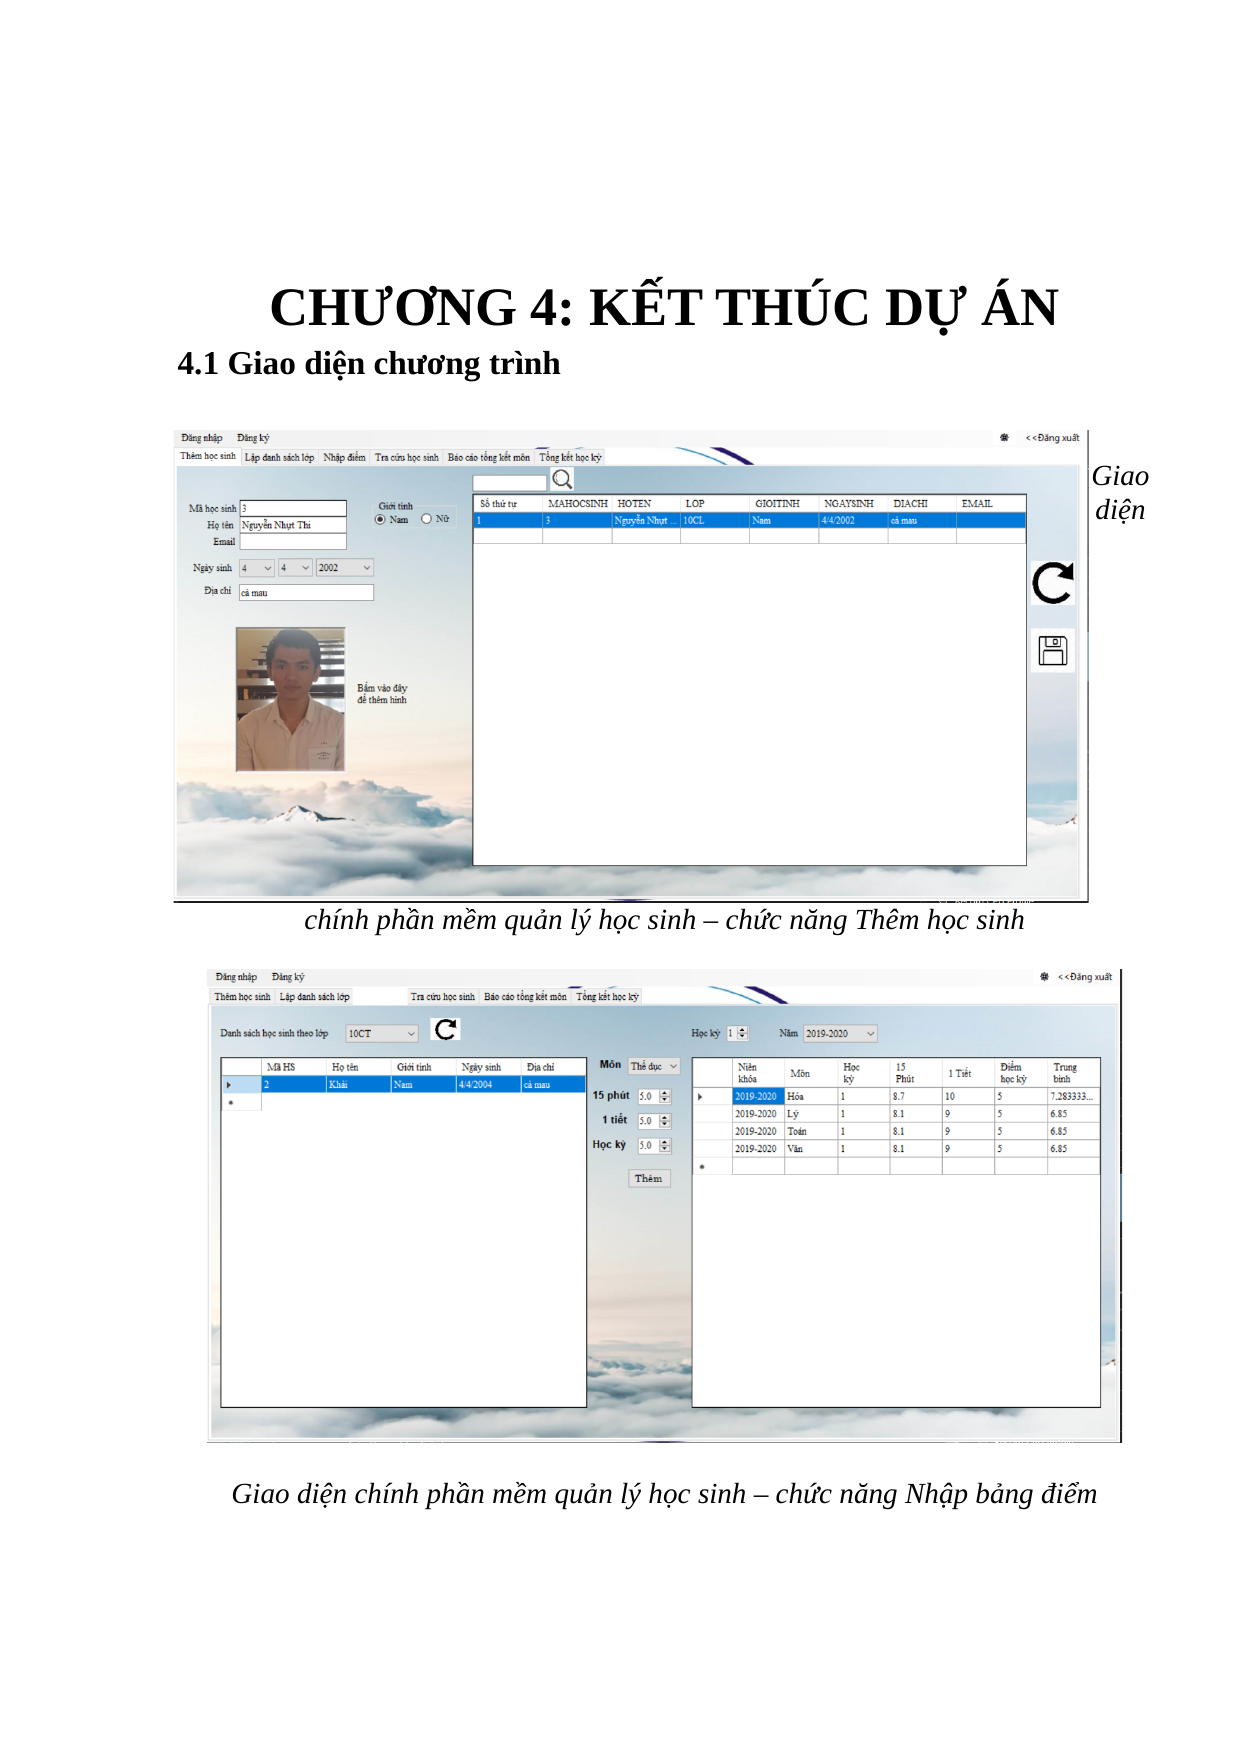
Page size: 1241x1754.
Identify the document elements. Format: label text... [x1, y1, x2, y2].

picture [173, 430, 1089, 903]
subtitle 4.1 Giao diện chương trình [177, 343, 1152, 382]
subtitle CHƯƠNG 4: KẾT THÚC DỰ ÁN [177, 275, 1152, 337]
picture [206, 969, 1123, 1443]
text Giao diện chính phần mềm quản lý học sinh – chức năng Nhập bảng điểm [177, 1476, 1152, 1509]
text Giao diện chính phần mềm quản lý học sinh – chức năng Thêm học sinh [177, 458, 1152, 936]
